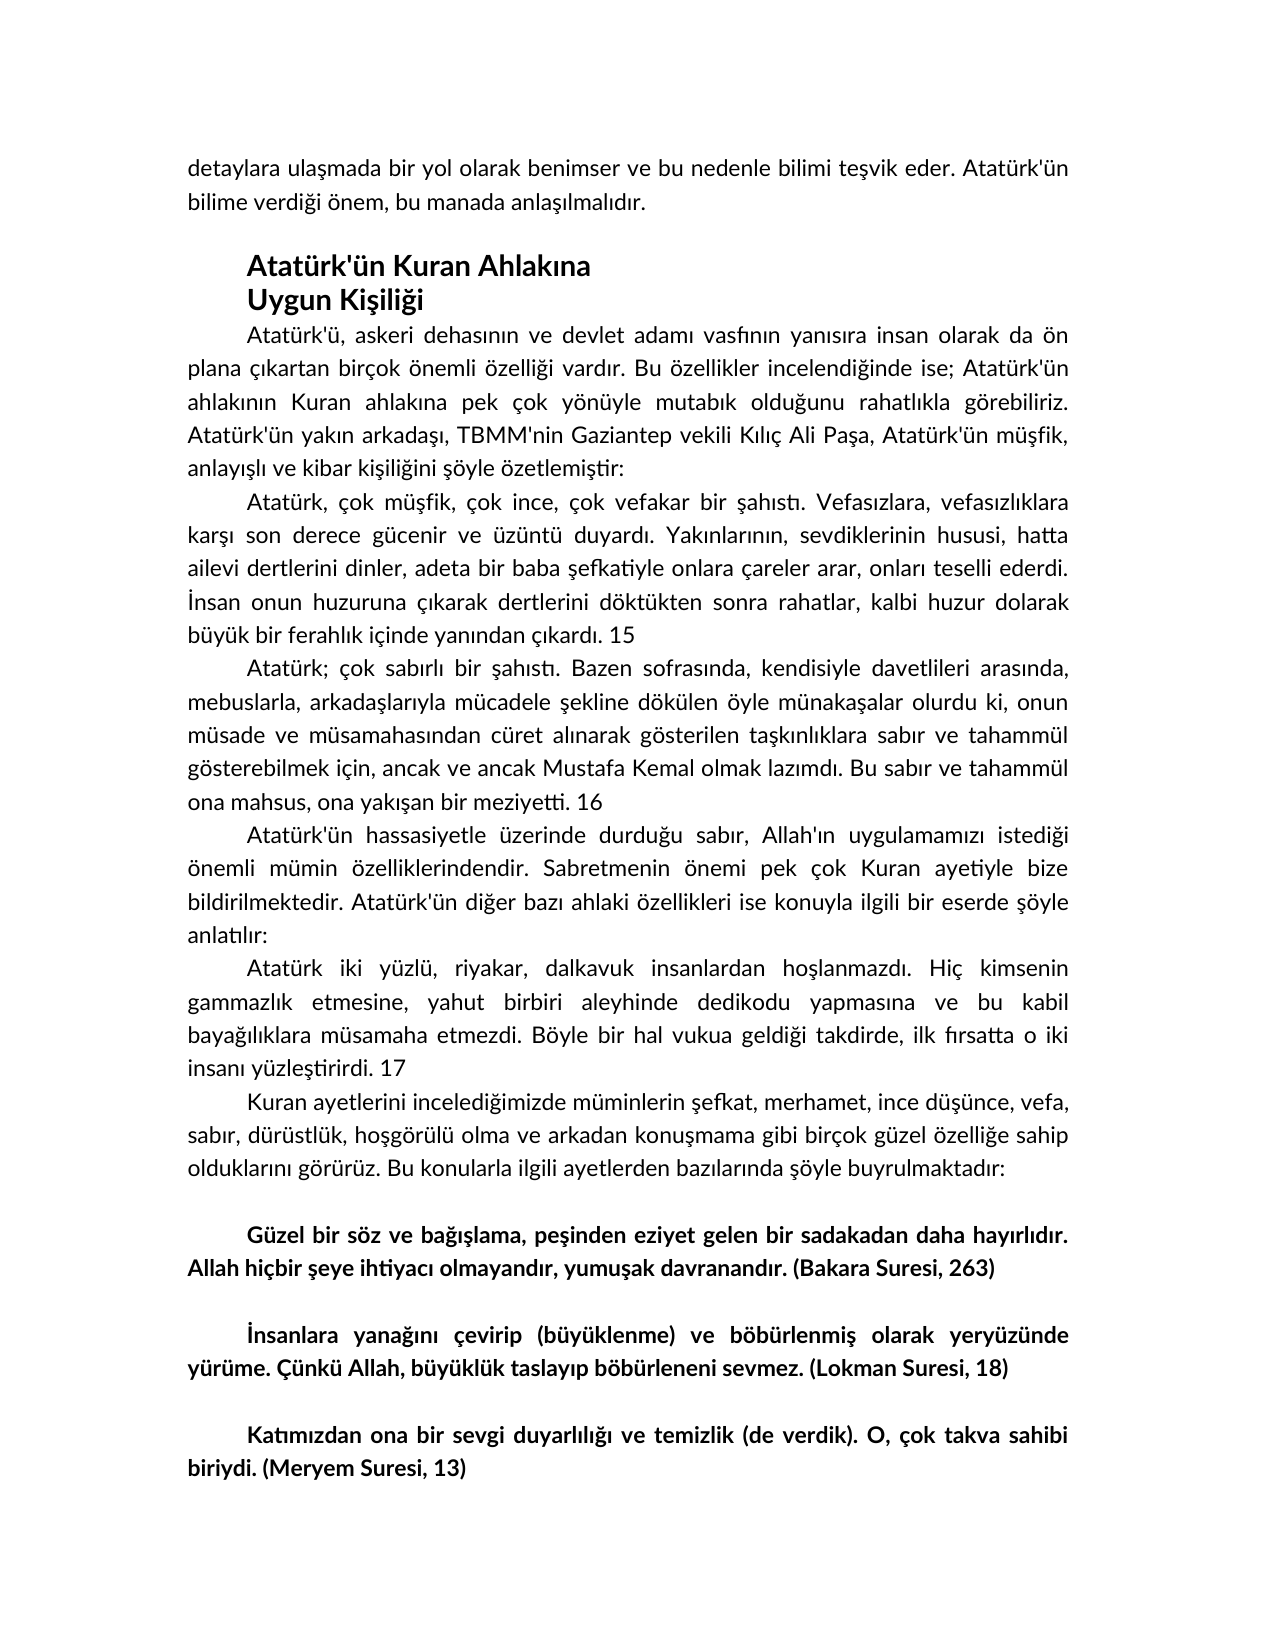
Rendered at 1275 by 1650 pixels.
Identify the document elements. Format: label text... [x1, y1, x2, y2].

text detaylara ulaşmada bir yol olarak benimser ve bu nedenle bilimi teşvik eder. Atatürk'ün bilime verdiği önem, bu manada anlaşılmalıdır. [187, 150, 1070, 217]
text Atatürk'ün hassasiyetle üzerinde durduğu sabır, Allah'ın uygulamamızı istediği önemli mümin özelliklerindendir. Sabretmenin önemi pek çok Kuran ayetiyle bize bildirilmektedir. Atatürk'ün diğer bazı ahlaki özellikleri ise konuyla ilgili bir eserde şöyle anlatılır: [187, 817, 1070, 950]
text Uygun Kişiliği [187, 283, 1070, 317]
text Kuran ayetlerini incelediğimizde müminlerin şefkat, merhamet, ince düşünce, vefa, sabır, dürüstlük, hoşgörülü olma ve arkadan konuşmama gibi birçok güzel özelliğe sahip olduklarını görürüz. Bu konularla ilgili ayetlerden bazılarında şöyle buyrulmaktadır: [187, 1083, 1070, 1183]
text İnsanlara yanağını çevirip (büyüklenme) ve böbürlenmiş olarak yeryüzünde yürüme. Çünkü Allah, büyüklük taslayıp böbürleneni sevmez. (Lokman Suresi, 18) [187, 1317, 1070, 1383]
text Atatürk; çok sabırlı bir şahıstı. Bazen sofrasında, kendisiyle davetlileri arasında, mebuslarla, arkadaşlarıyla mücadele şekline dökülen öyle münakaşalar olurdu ki, onun müsade ve müsamahasından cüret alınarak gösterilen taşkınlıklara sabır ve tahammül gösterebilmek için, ancak ve ancak Mustafa Kemal olmak lazımdı. Bu sabır ve tahammül ona mahsus, ona yakışan bir meziyetti. 16 [187, 650, 1070, 817]
text Atatürk, çok müşfik, çok ince, çok vefakar bir şahıstı. Vefasızlara, vefasızlıklara karşı son derece gücenir ve üzüntü duyardı. Yakınlarının, sevdiklerinin hususi, hatta ailevi dertlerini dinler, adeta bir baba şefkatiyle onlara çareler arar, onları teselli ederdi. İnsan onun huzuruna çıkarak dertlerini döktükten sonra rahatlar, kalbi huzur dolarak büyük bir ferahlık içinde yanından çıkardı. 15 [187, 483, 1070, 650]
text Güzel bir söz ve bağışlama, peşinden eziyet gelen bir sadakadan daha hayırlıdır. Allah hiçbir şeye ihtiyacı olmayandır, yumuşak davranandır. (Bakara Suresi, 263) [187, 1217, 1070, 1283]
text Katımızdan ona bir sevgi duyarlılığı ve temizlik (de verdik). O, çok takva sahibi biriydi. (Meryem Suresi, 13) [187, 1417, 1070, 1483]
text Atatürk'ün Kuran Ahlakına [187, 250, 1070, 283]
text Atatürk'ü, askeri dehasının ve devlet adamı vasfının yanısıra insan olarak da ön plana çıkartan birçok önemli özelliği vardır. Bu özellikler incelendiğinde ise; Atatürk'ün ahlakının Kuran ahlakına pek çok yönüyle mutabık olduğunu rahatlıkla görebiliriz. Atatürk'ün yakın arkadaşı, TBMM'nin Gaziantep vekili Kılıç Ali Paşa, Atatürk'ün müşfik, anlayışlı ve kibar kişiliğini şöyle özetlemiştir: [187, 317, 1070, 483]
text Atatürk iki yüzlü, riyakar, dalkavuk insanlardan hoşlanmazdı. Hiç kimsenin gammazlık etmesine, yahut birbiri aleyhinde dedikodu yapmasına ve bu kabil bayağılıklara müsamaha etmezdi. Böyle bir hal vukua geldiği takdirde, ilk fırsatta o iki insanı yüzleştirirdi. 17 [187, 950, 1070, 1083]
